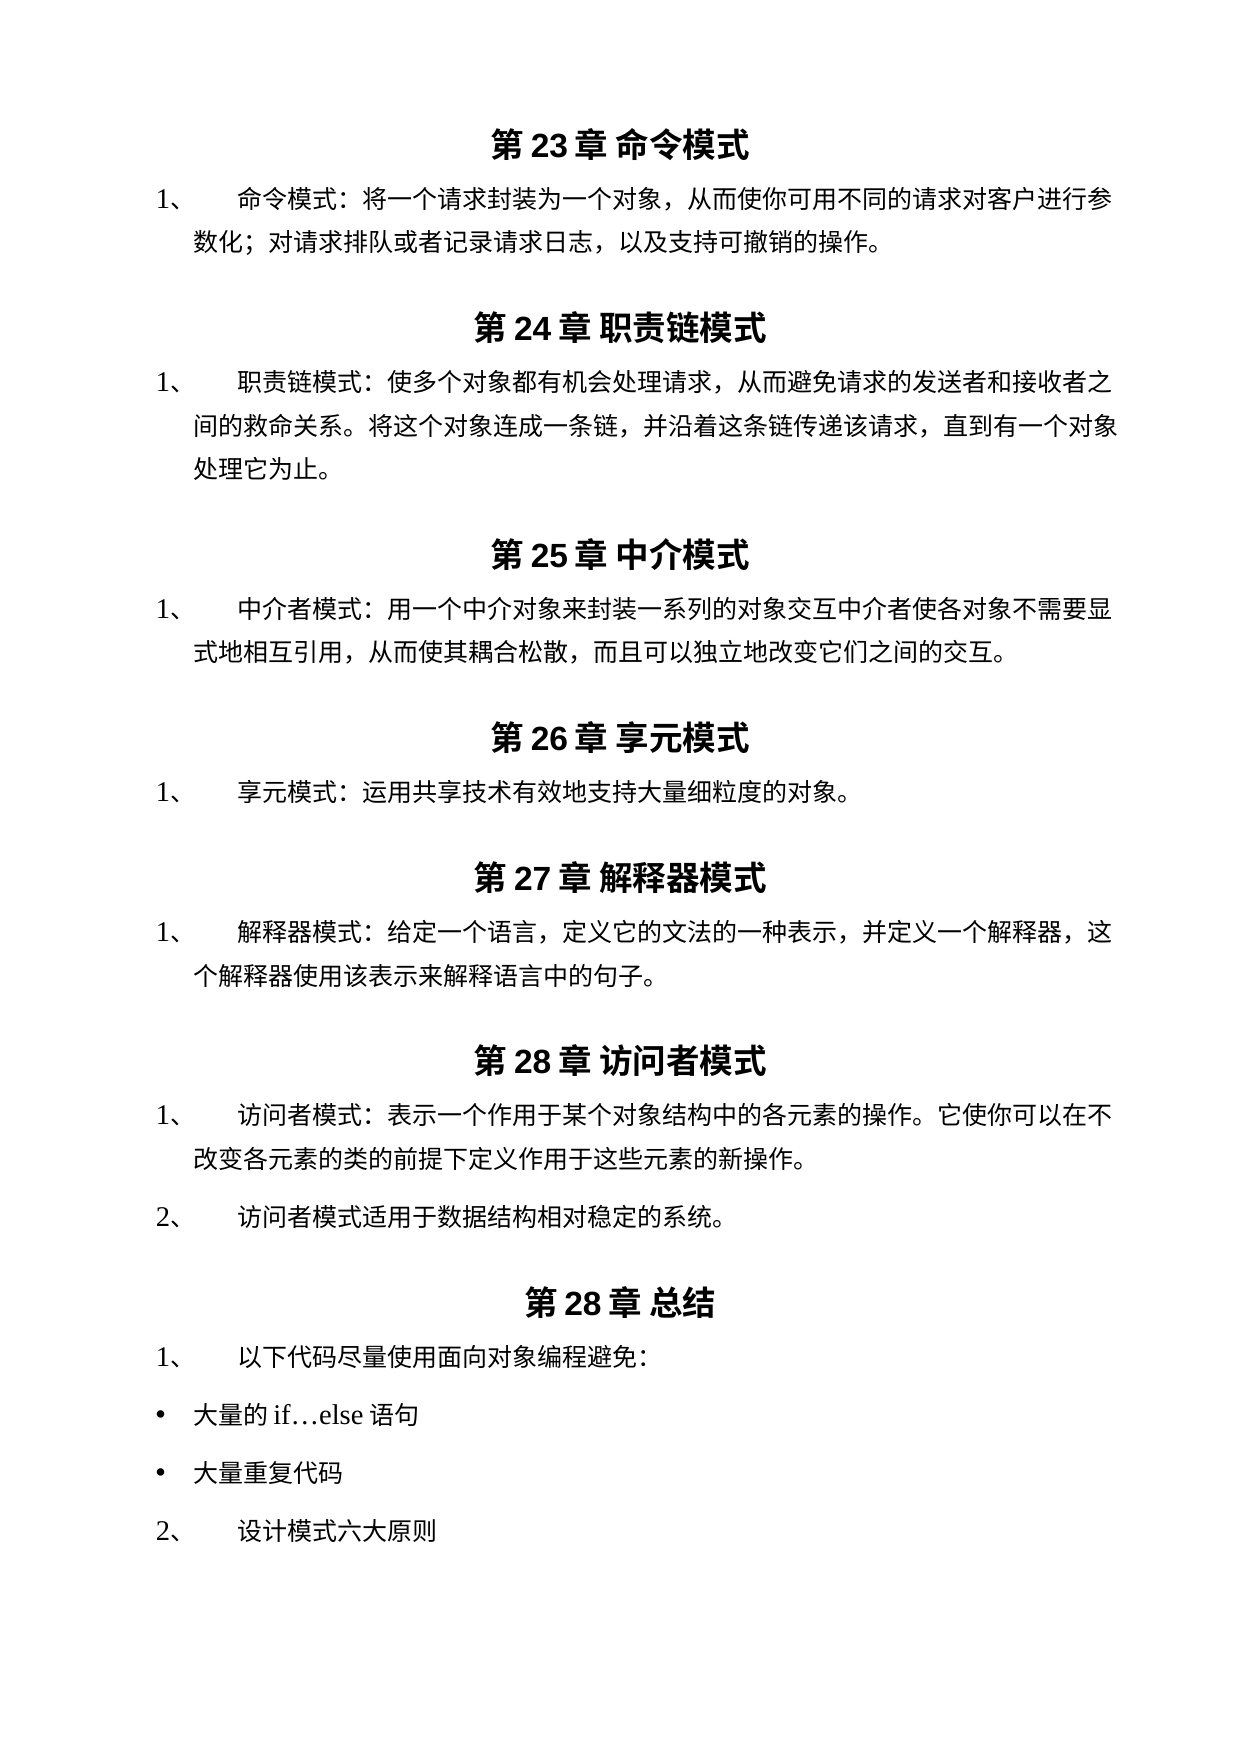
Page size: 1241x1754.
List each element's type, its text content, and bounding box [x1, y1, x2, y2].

list 职责链模式：使多个对象都有机会处理请求，从而避免请求的发送者和接收者之间的救命关系。将这个对象连成一条链，并沿着这条链传递该请求，直到有一个对象处理它为止。 [156, 362, 1122, 486]
subtitle 第28章 总结 [118, 1276, 1122, 1325]
subtitle 第27章 解释器模式 [118, 851, 1122, 900]
list 设计模式六大原则 [156, 1511, 1122, 1547]
subtitle 第28章 访问者模式 [118, 1035, 1122, 1083]
list 大量的if…else语句 [156, 1395, 1122, 1431]
list 享元模式：运用共享技术有效地支持大量细粒度的对象。 [156, 773, 1122, 809]
list 以下代码尽量使用面向对象编程避免： [156, 1337, 1122, 1373]
subtitle 第25章 中介模式 [118, 528, 1122, 577]
subtitle 第24章 职责链模式 [118, 301, 1122, 350]
subtitle 第26章 享元模式 [118, 712, 1122, 760]
list 解释器模式：给定一个语言，定义它的文法的一种表示，并定义一个解释器，这个解释器使用该表示来解释语言中的句子。 [156, 912, 1122, 992]
list 访问者模式：表示一个作用于某个对象结构中的各元素的操作。它使你可以在不改变各元素的类的前提下定义作用于这些元素的新操作。 [156, 1096, 1122, 1176]
list 访问者模式适用于数据结构相对稳定的系统。 [156, 1197, 1122, 1233]
list 命令模式：将一个请求封装为一个对象，从而使你可用不同的请求对客户进行参数化；对请求排队或者记录请求日志，以及支持可撤销的操作。 [156, 179, 1122, 259]
subtitle 第23章 命令模式 [118, 118, 1122, 167]
list 大量重复代码 [156, 1453, 1122, 1489]
list 中介者模式：用一个中介对象来封装一系列的对象交互中介者使各对象不需要显式地相互引用，从而使其耦合松散，而且可以独立地改变它们之间的交互。 [156, 589, 1122, 669]
